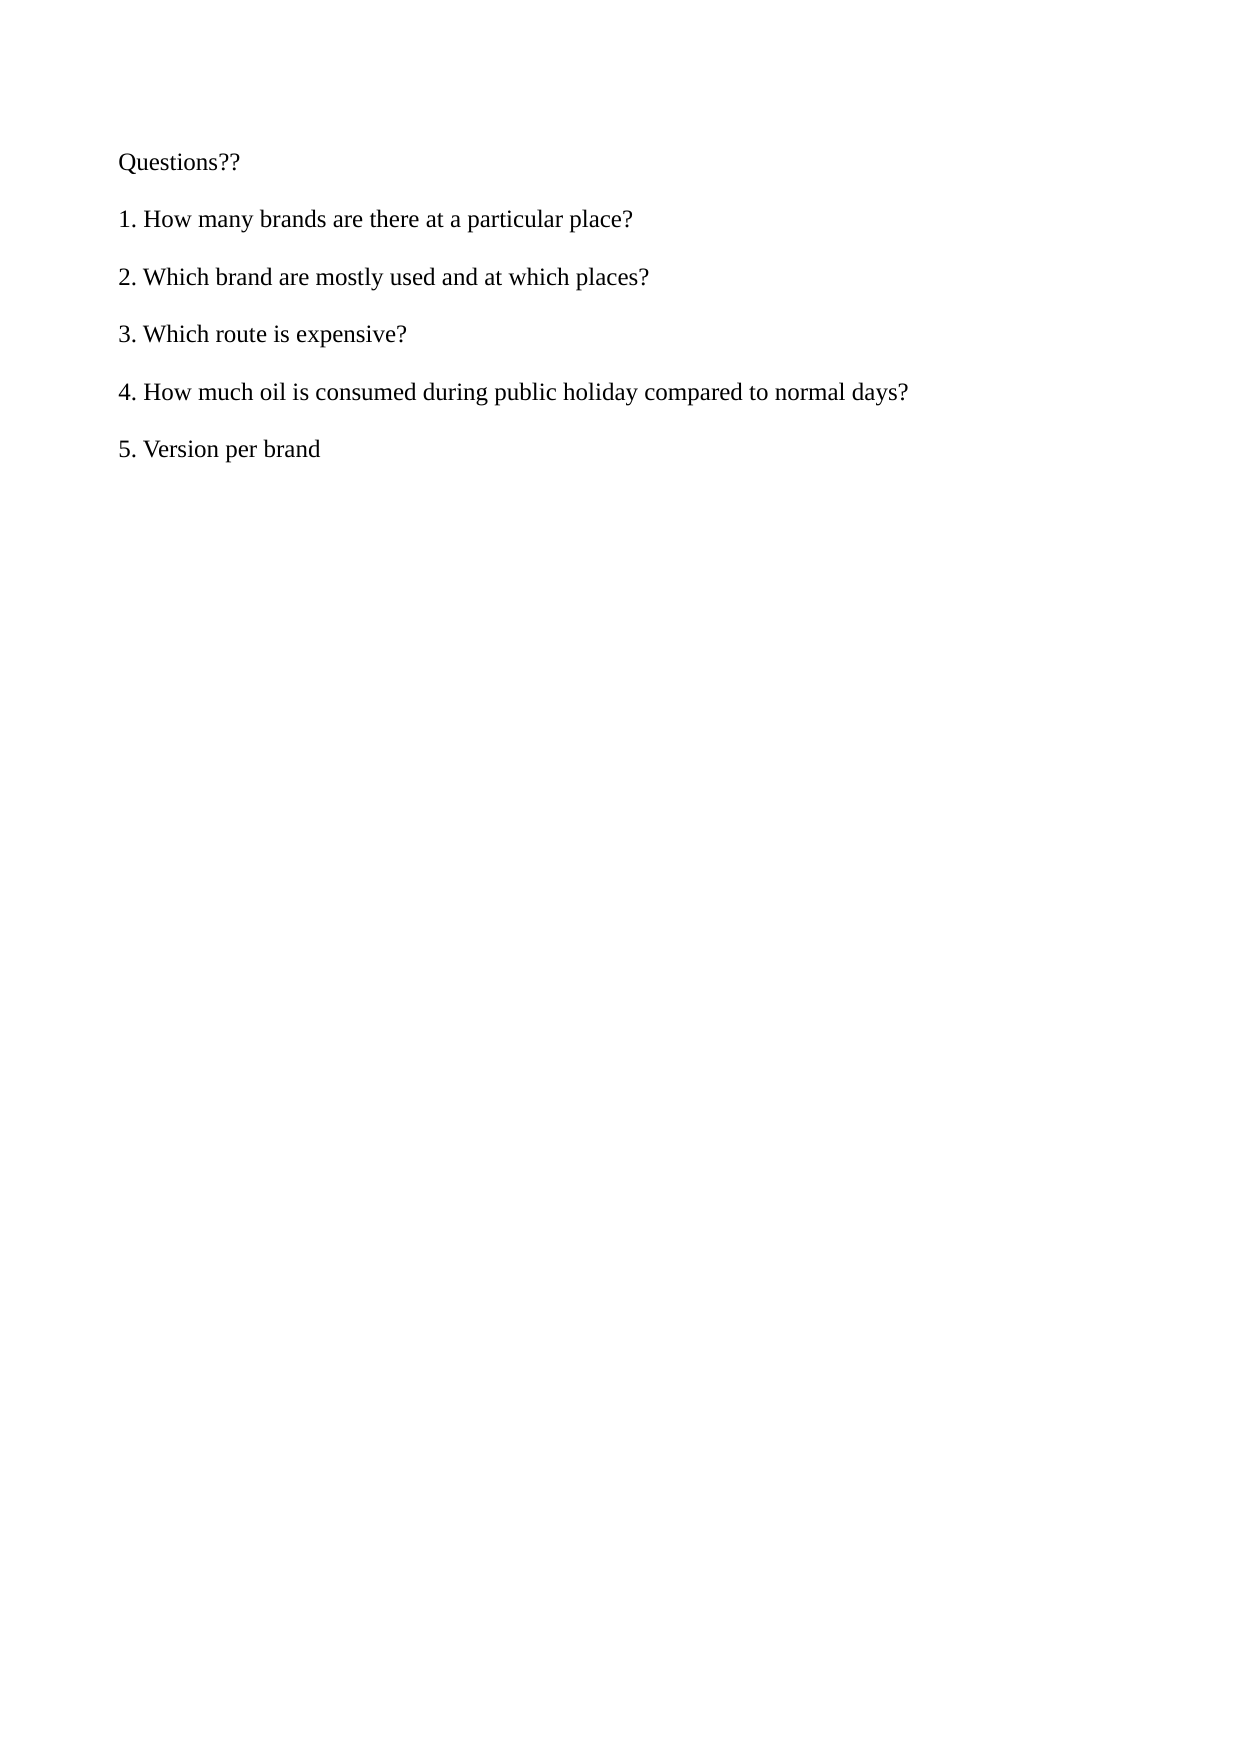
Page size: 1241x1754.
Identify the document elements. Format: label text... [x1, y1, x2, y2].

text 3. Which route is expensive? [118, 319, 1122, 348]
text 2. Which brand are mostly used and at which places? [118, 262, 1122, 291]
text 1. How many brands are there at a particular place? [118, 204, 1122, 233]
text Questions?? [118, 147, 1122, 176]
text 5. Version per brand [118, 434, 1122, 463]
text 4. How much oil is consumed during public holiday compared to normal days? [118, 377, 1122, 406]
